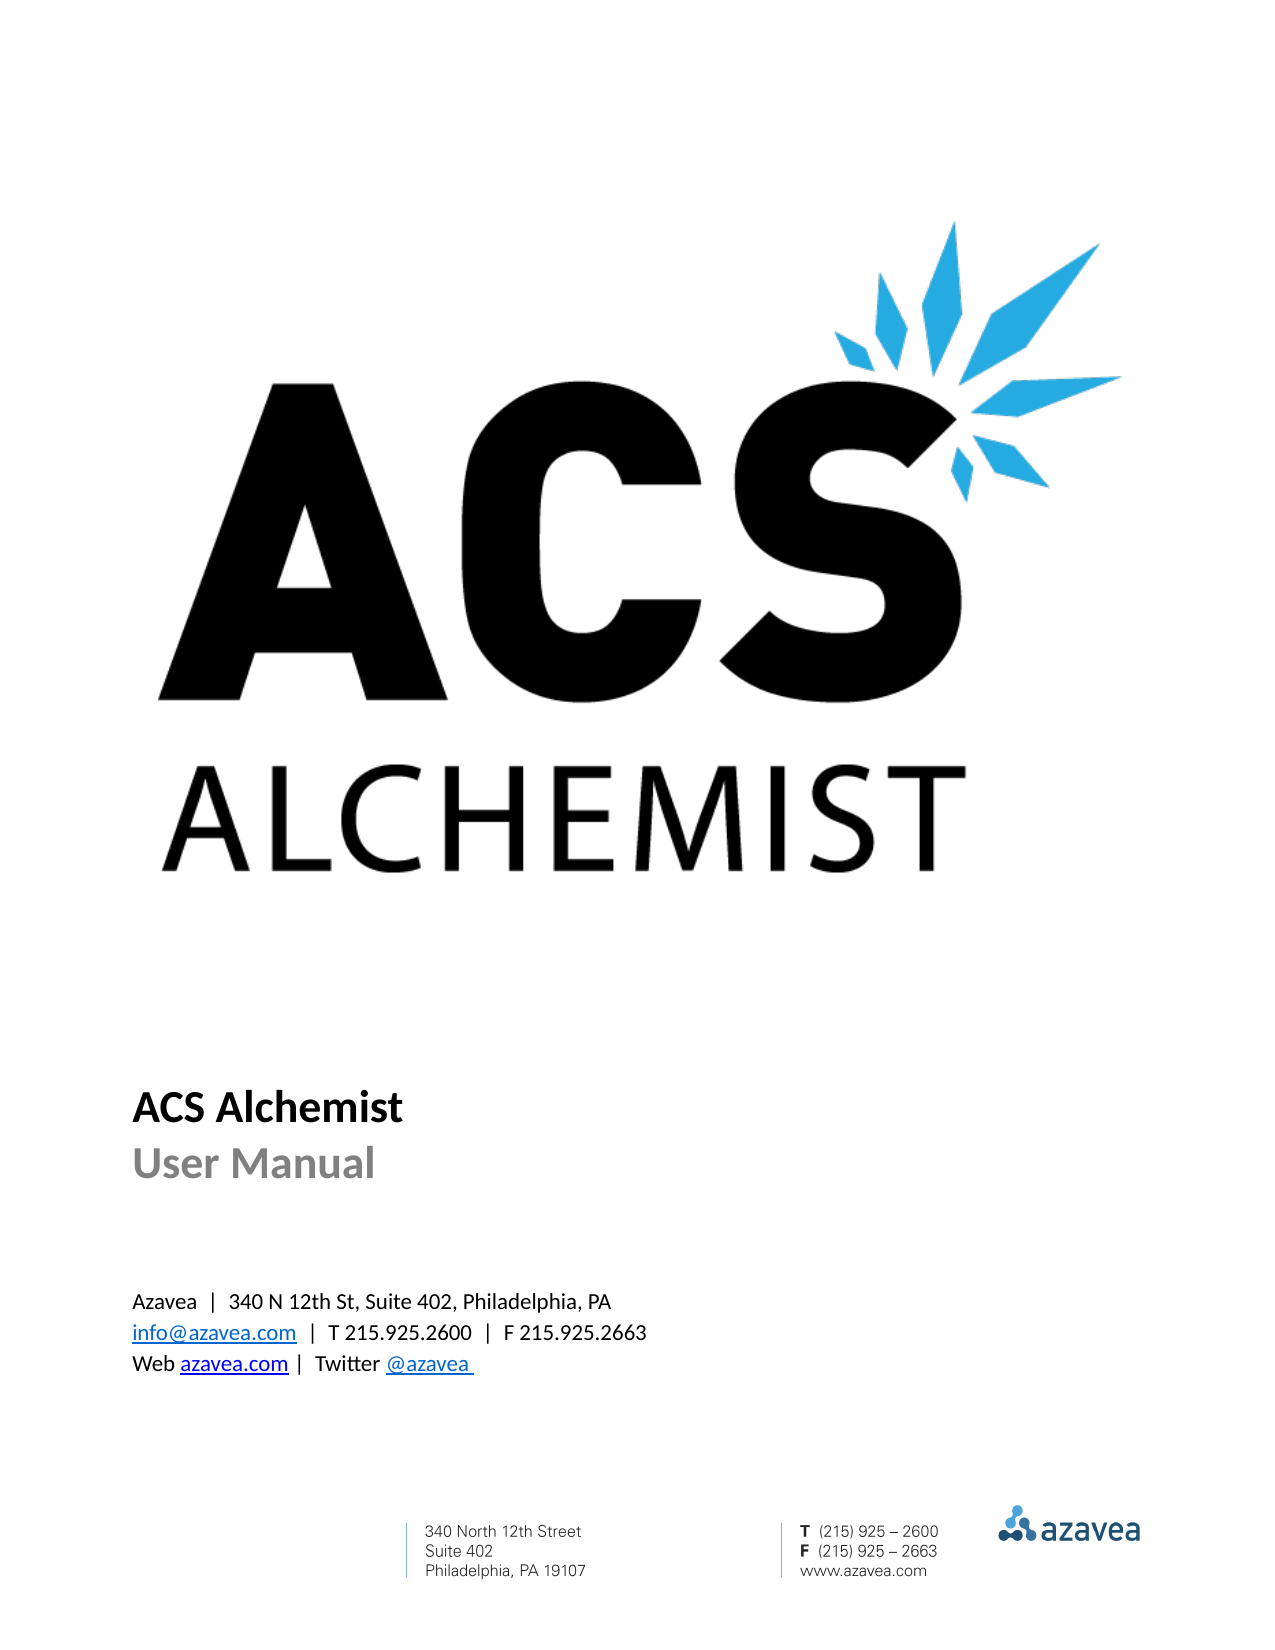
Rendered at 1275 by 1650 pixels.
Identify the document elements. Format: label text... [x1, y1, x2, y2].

title ACS Alchemist [132, 1078, 1143, 1134]
picture [387, 1500, 1144, 1601]
picture [132, 182, 1143, 911]
text Azavea | 340 N 12th St, Suite 402, Philadelphia, PA [132, 1284, 1143, 1315]
title User Manual [132, 1134, 1143, 1190]
text info@azavea.com | T 215.925.2600 | F 215.925.2663 Web azavea.com | Twitter @azavea [132, 1315, 1143, 1377]
